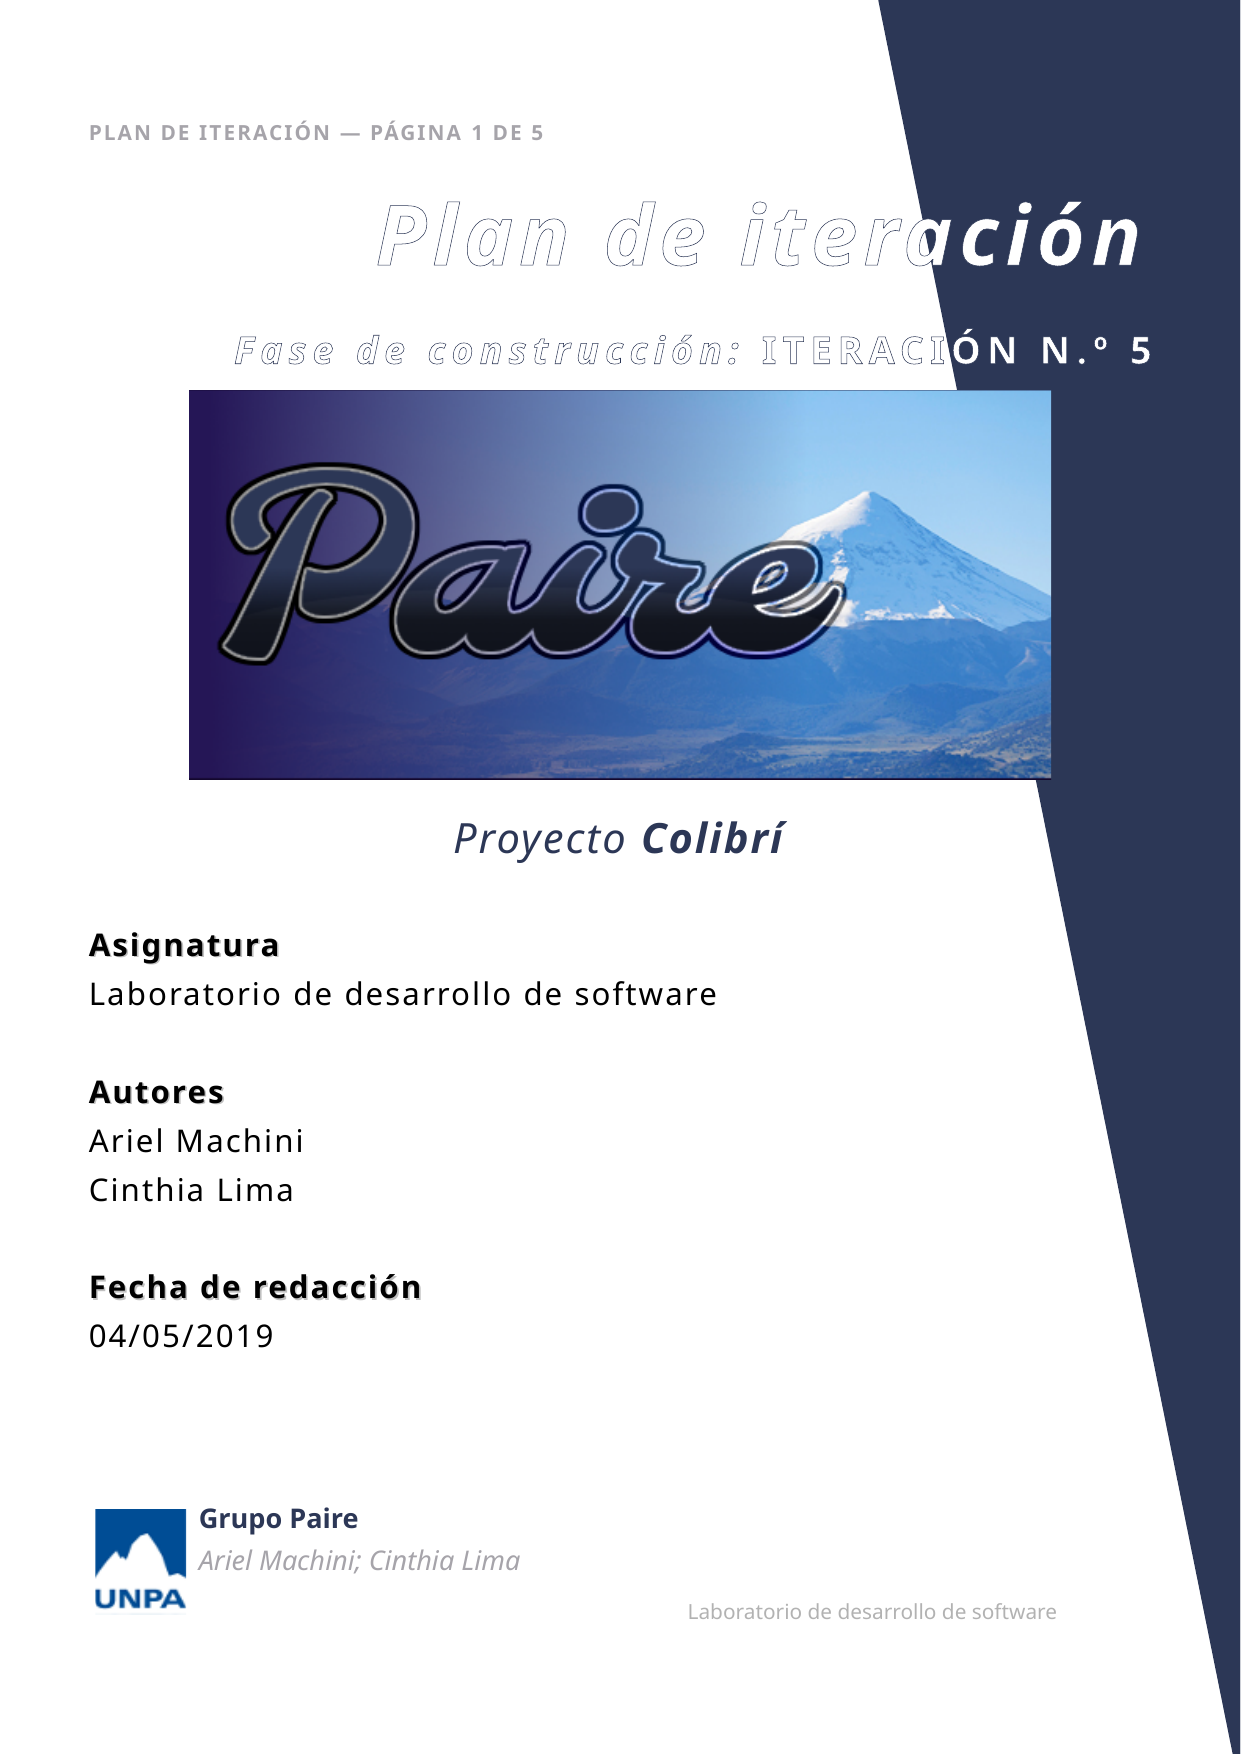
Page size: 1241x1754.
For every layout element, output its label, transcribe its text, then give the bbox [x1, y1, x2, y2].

text Asignatura [88, 923, 1073, 965]
picture [95, 1509, 187, 1615]
text Laboratorio de desarrollo de software [88, 972, 1082, 1014]
text Cinthia Lima [88, 1167, 1122, 1210]
picture [189, 390, 1052, 780]
text Fase de construcción: ITERACIÓN N.º 5 [88, 324, 953, 375]
text Fecha de redacción [88, 1265, 1142, 1308]
text Proyecto Colibrí [88, 808, 1052, 865]
text 04/05/2019 [88, 1314, 1152, 1357]
text Plan de iteración [88, 176, 936, 289]
text Ariel Machini [88, 1118, 1112, 1161]
text Autores [88, 1069, 1102, 1112]
